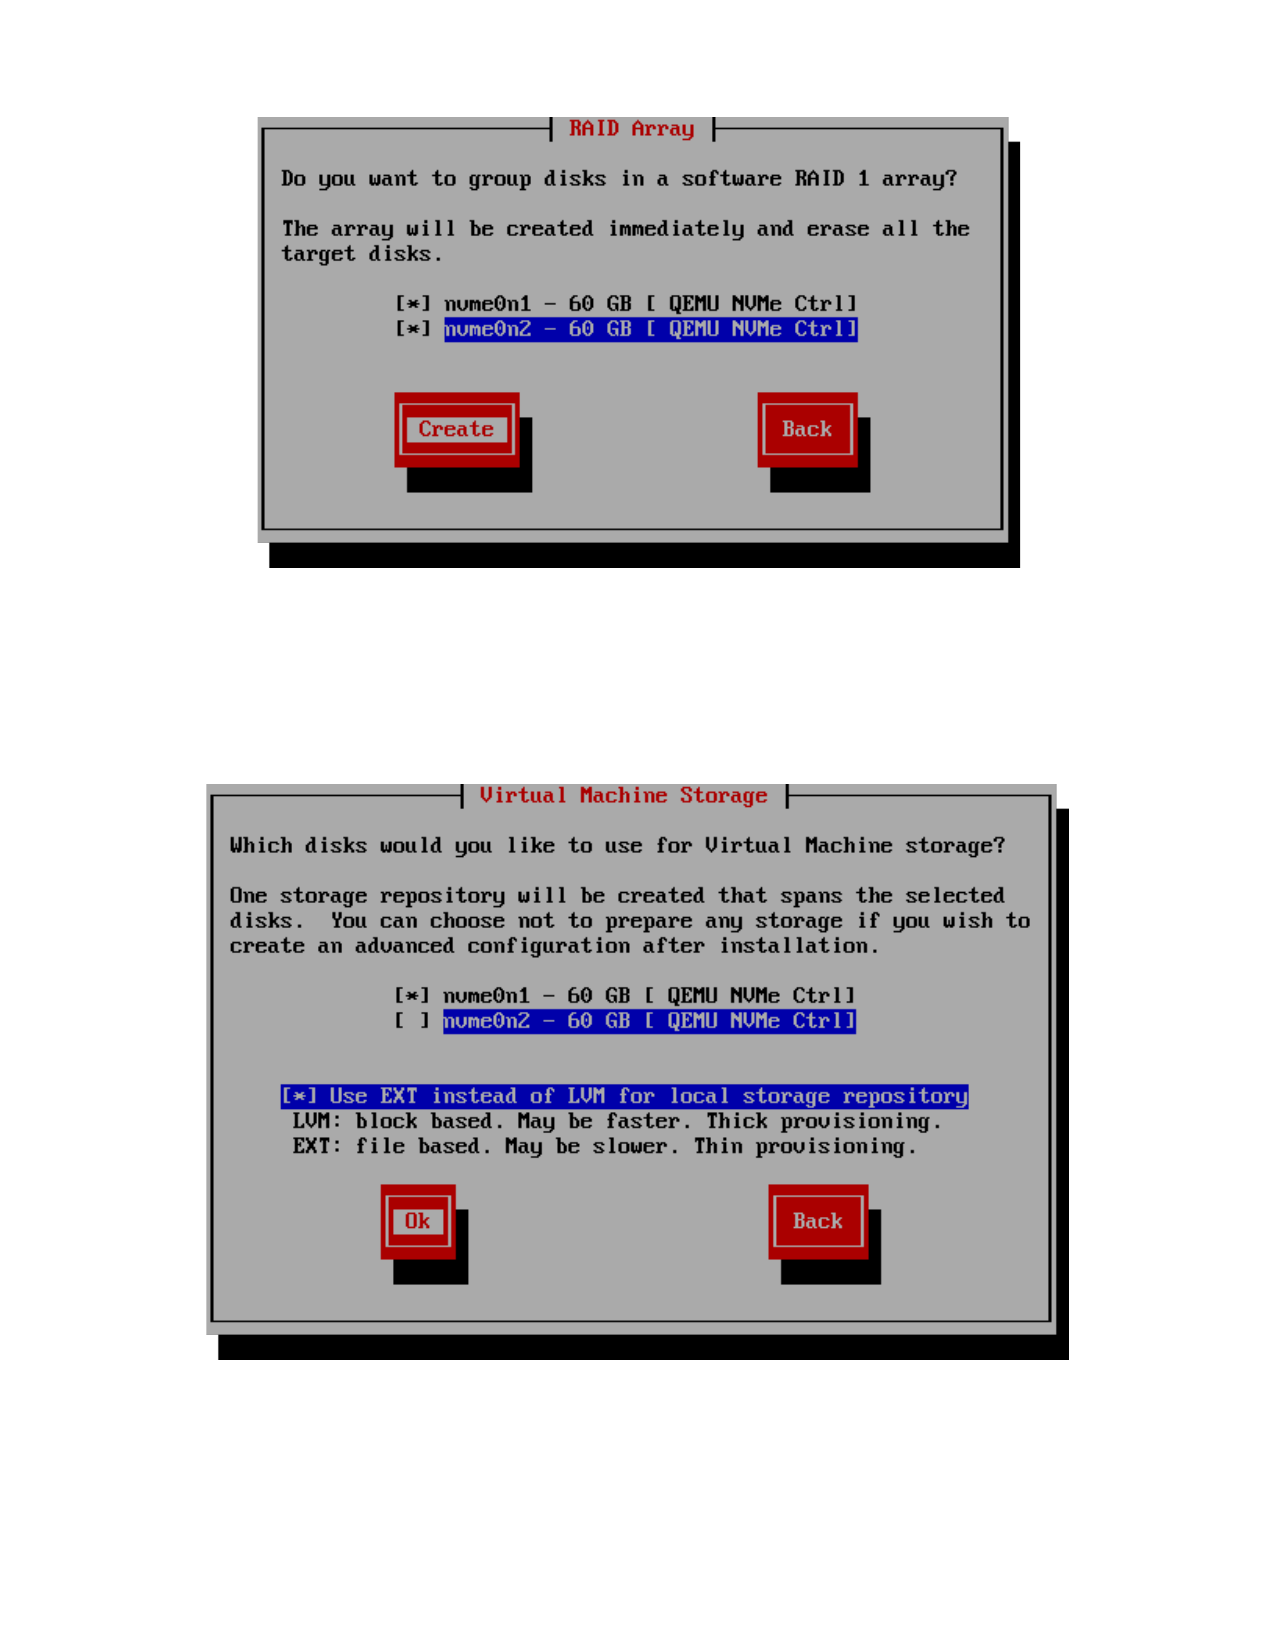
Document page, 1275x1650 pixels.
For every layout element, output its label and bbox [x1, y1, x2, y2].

picture [257, 117, 1021, 568]
picture [206, 784, 1069, 1360]
